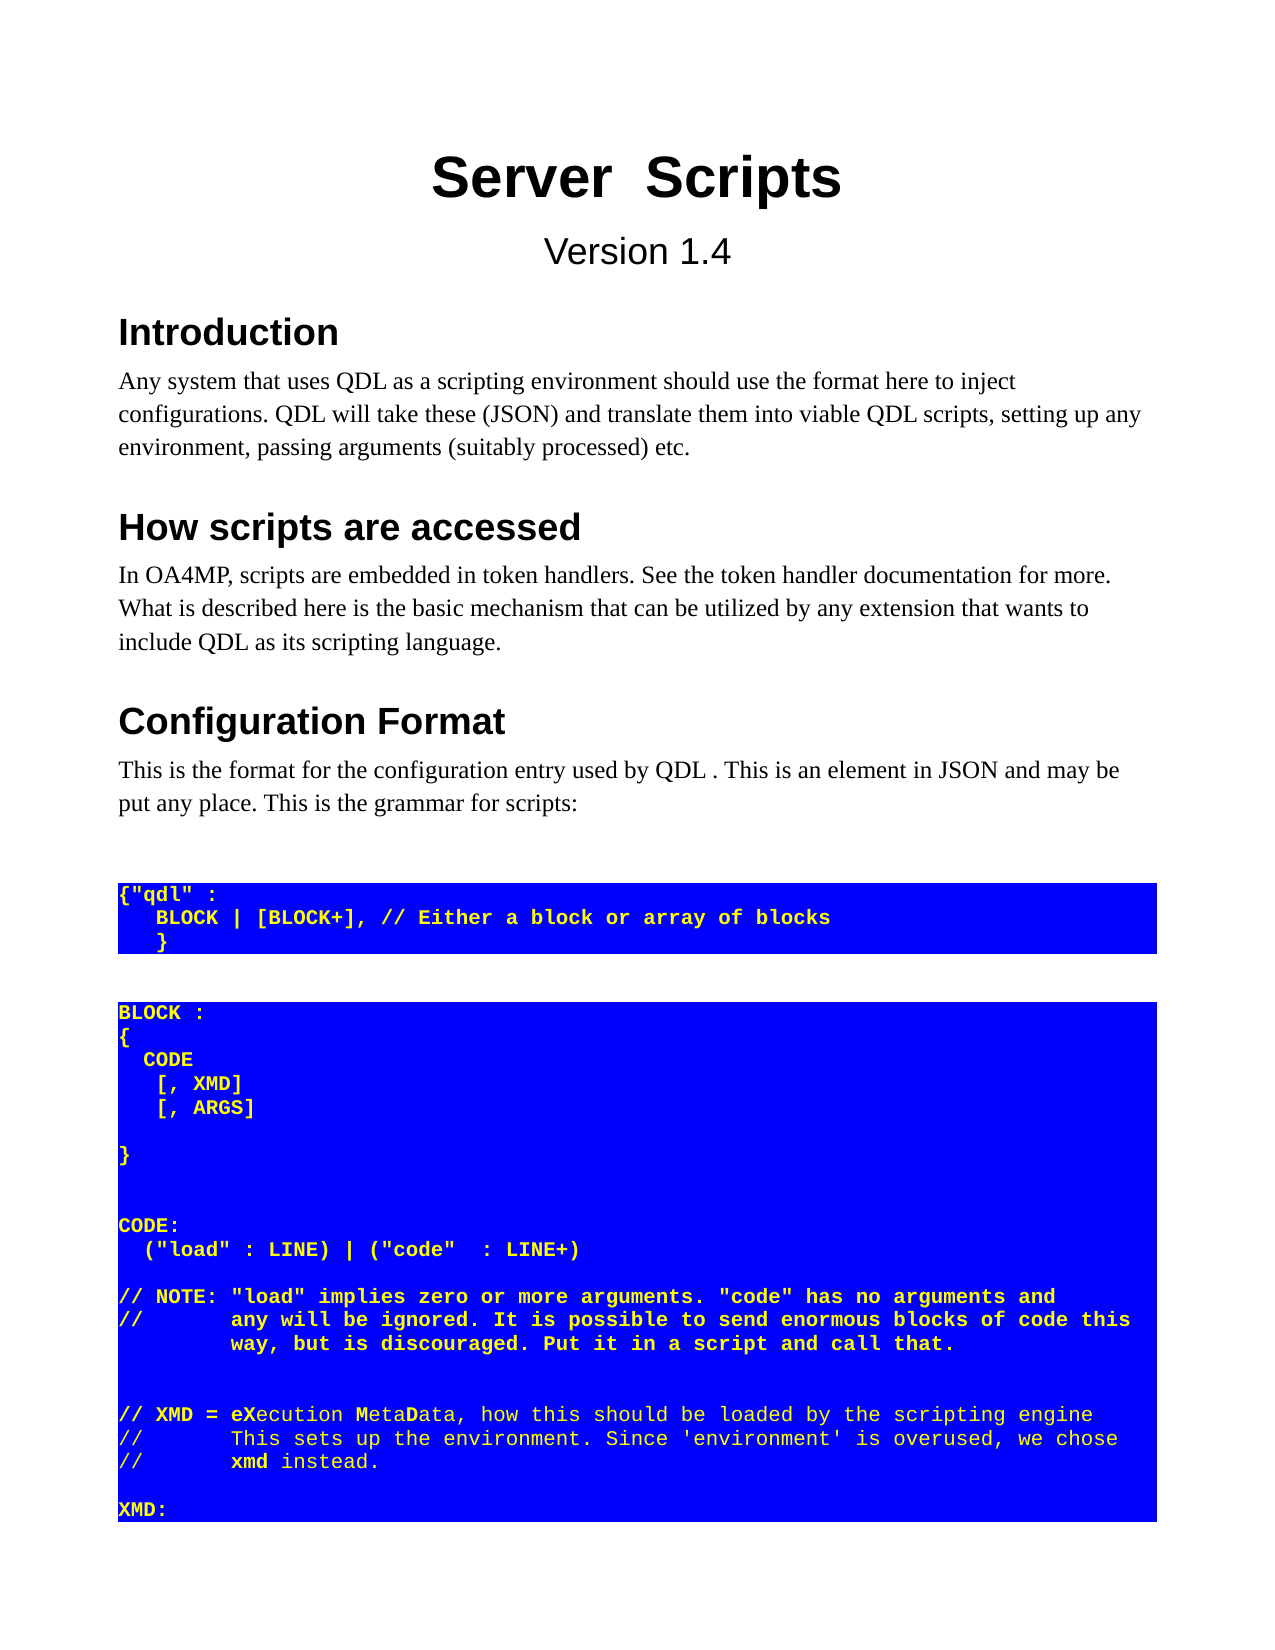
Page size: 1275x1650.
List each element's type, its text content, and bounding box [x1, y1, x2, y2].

text [, ARGS] [118, 1097, 1157, 1120]
text way, but is discouraged. Put it in a script and call that. [118, 1333, 1157, 1357]
text CODE: [118, 1215, 1157, 1238]
text // any will be ignored. It is possible to send enormous blocks of code this [118, 1309, 1157, 1333]
subtitle Configuration Format [118, 699, 1157, 743]
text XMD: [118, 1499, 1157, 1522]
text {"qdl" : [118, 883, 1157, 907]
text } [118, 1144, 1157, 1168]
text [, XMD] [118, 1073, 1157, 1097]
text CODE [118, 1049, 1157, 1073]
text { [118, 1026, 1157, 1049]
subtitle Introduction [118, 309, 1157, 353]
text // XMD = eXecution MetaData, how this should be loaded by the scripting engine [118, 1404, 1157, 1428]
text // xmd instead. [118, 1451, 1157, 1475]
text BLOCK : [118, 1002, 1157, 1026]
text In OA4MP, scripts are embedded in token handlers. See the token handler documentation for more. What is described here is the basic mechanism that can be utilized by any extension that wants to include QDL as its scripting language. [118, 561, 1157, 655]
text ("load" : LINE) | ("code" : LINE+) [118, 1238, 1157, 1262]
text BLOCK | [BLOCK+], // Either a block or array of blocks [118, 907, 1157, 931]
text // NOTE: "load" implies zero or more arguments. "code" has no arguments and [118, 1286, 1157, 1309]
text } [118, 931, 1157, 954]
text This is the format for the configuration entry used by QDL . This is an element in JSON and may be put any place. This is the grammar for scripts: [118, 755, 1157, 817]
text Any system that uses QDL as a scripting environment should use the format here to inject configurations. QDL will take these (JSON) and translate them into viable QDL scripts, setting up any environment, passing arguments (suitably processed) etc. [118, 366, 1157, 461]
title Server Scripts [118, 143, 1157, 210]
subtitle Version 1.4 [118, 229, 1157, 272]
subtitle How scripts are accessed [118, 504, 1157, 548]
text // This sets up the environment. Since 'environment' is overused, we chose [118, 1428, 1157, 1451]
